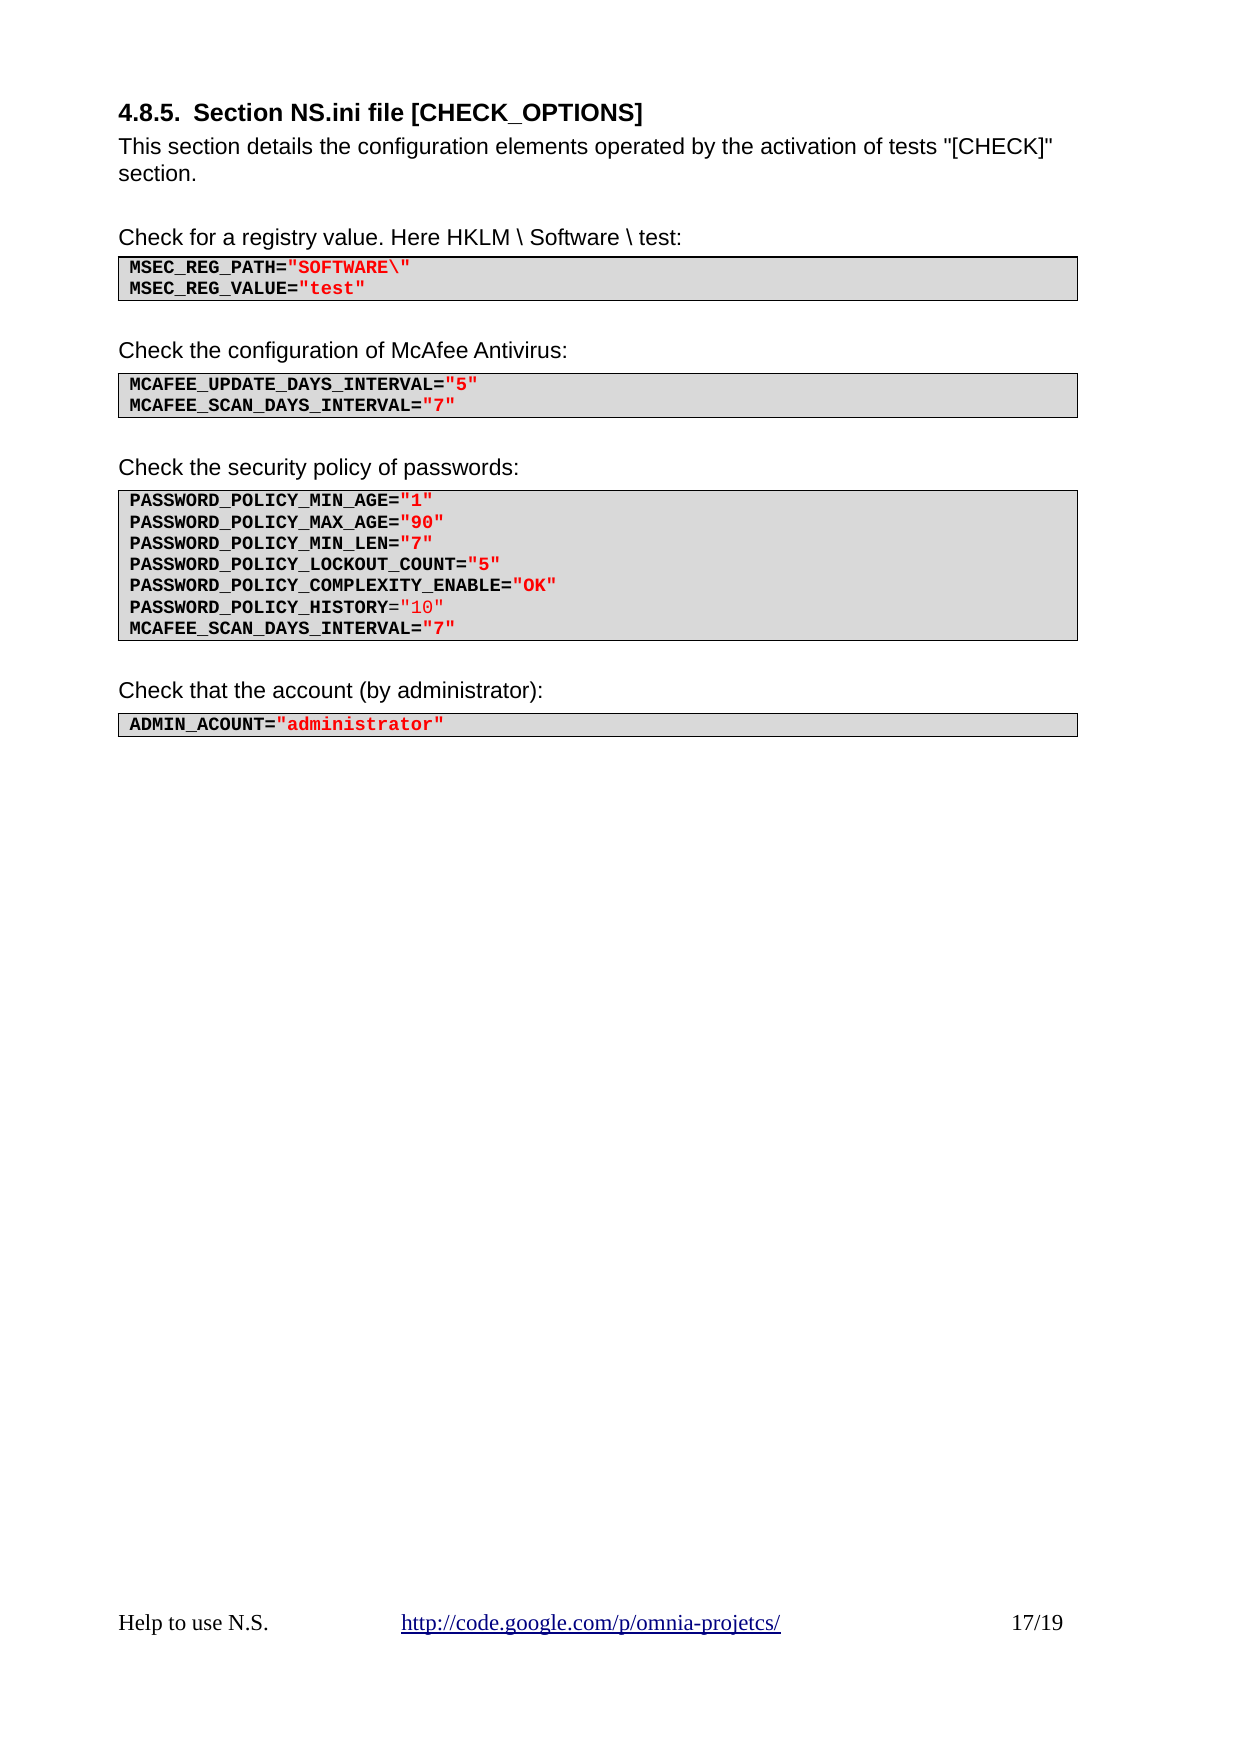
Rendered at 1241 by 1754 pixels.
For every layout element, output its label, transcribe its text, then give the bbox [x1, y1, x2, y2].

table_header MSEC_REG_PATH="SOFTWARE\" MSEC_REG_VALUE="test" [119, 258, 1077, 300]
text Check the configuration of McAfee Antivirus: [118, 337, 1122, 363]
table_header PASSWORD_POLICY_MIN_AGE="1" PASSWORD_POLICY_MAX_AGE="90" PASSWORD_POLICY_MIN_LEN="7" PASSWORD_POLICY_LOCKOUT_COUNT="5" PASSWORD_POLICY_COMPLEXITY_ENABLE="OK" PASSWORD_POLICY_HISTORY="10" MCAFEE_SCAN_DAYS_INTERVAL="7" [119, 491, 1077, 640]
table_header MCAFEE_UPDATE_DAYS_INTERVAL="5" MCAFEE_SCAN_DAYS_INTERVAL="7" [119, 374, 1077, 417]
text Check for a registry value. Here HKLM \ Software \ test: [118, 224, 1122, 250]
subtitle Section NS.ini file [CHECK_OPTIONS] [118, 98, 1122, 127]
text This section details the configuration elements operated by the activation of tests "[CHECK]" section. [118, 133, 1122, 186]
text Check the security policy of passwords: [118, 454, 1122, 480]
text Check that the account (by administrator): [118, 677, 1122, 703]
table_header ADMIN_ACOUNT="administrator" [119, 714, 1077, 736]
